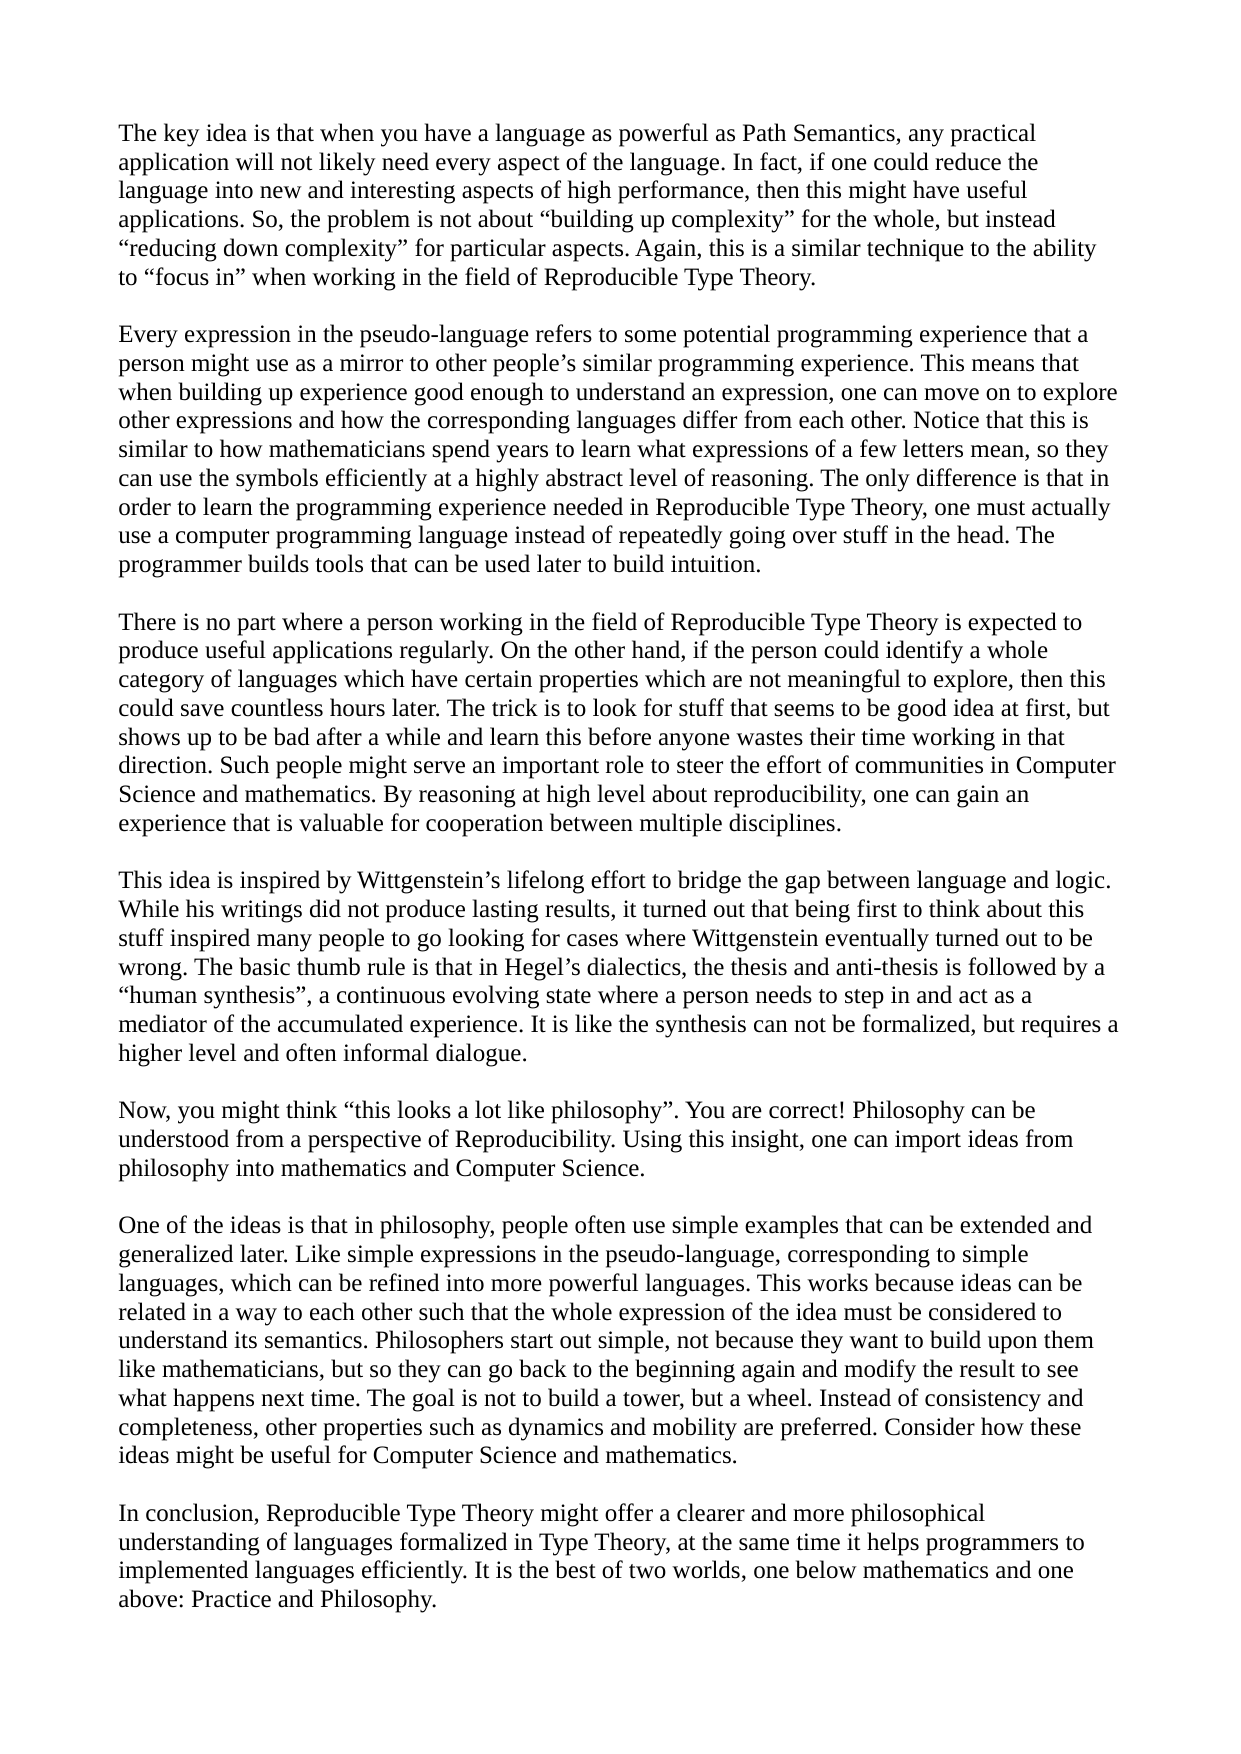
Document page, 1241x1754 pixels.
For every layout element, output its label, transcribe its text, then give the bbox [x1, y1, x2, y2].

text Now, you might think “this looks a lot like philosophy”. You are correct! Philosophy can be understood from a perspective of Reproducibility. Using this insight, one can import ideas from philosophy into mathematics and Computer Science. [118, 1096, 1122, 1182]
text Every expression in the pseudo-language refers to some potential programming experience that a person might use as a mirror to other people’s similar programming experience. This means that when building up experience good enough to understand an expression, one can move on to explore other expressions and how the corresponding languages differ from each other. Notice that this is similar to how mathematicians spend years to learn what expressions of a few letters mean, so they can use the symbols efficiently at a highly abstract level of reasoning. The only difference is that in order to learn the programming experience needed in Reproducible Type Theory, one must actually use a computer programming language instead of repeatedly going over stuff in the head. The programmer builds tools that can be used later to build intuition. [118, 319, 1122, 578]
text The key idea is that when you have a language as powerful as Path Semantics, any practical application will not likely need every aspect of the language. In fact, if one could reduce the language into new and interesting aspects of high performance, then this might have useful applications. So, the problem is not about “building up complexity” for the whole, but instead “reducing down complexity” for particular aspects. Again, this is a similar technique to the ability to “focus in” when working in the field of Reproducible Type Theory. [118, 118, 1122, 291]
text In conclusion, Reproducible Type Theory might offer a clearer and more philosophical understanding of languages formalized in Type Theory, at the same time it helps programmers to implemented languages efficiently. It is the best of two worlds, one below mathematics and one above: Practice and Philosophy. [118, 1498, 1122, 1613]
text This idea is inspired by Wittgenstein’s lifelong effort to bridge the gap between language and logic. While his writings did not produce lasting results, it turned out that being first to think about this stuff inspired many people to go looking for cases where Wittgenstein eventually turned out to be wrong. The basic thumb rule is that in Hegel’s dialectics, the thesis and anti-thesis is followed by a “human synthesis”, a continuous evolving state where a person needs to step in and act as a mediator of the accumulated experience. It is like the synthesis can not be formalized, but requires a higher level and often informal dialogue. [118, 866, 1122, 1067]
text There is no part where a person working in the field of Reproducible Type Theory is expected to produce useful applications regularly. On the other hand, if the person could identify a whole category of languages which have certain properties which are not meaningful to explore, then this could save countless hours later. The trick is to look for stuff that seems to be good idea at first, but shows up to be bad after a while and learn this before anyone wastes their time working in that direction. Such people might serve an important role to steer the effort of communities in Computer Science and mathematics. By reasoning at high level about reproducibility, one can gain an experience that is valuable for cooperation between multiple disciplines. [118, 607, 1122, 837]
text One of the ideas is that in philosophy, people often use simple examples that can be extended and generalized later. Like simple expressions in the pseudo-language, corresponding to simple languages, which can be refined into more powerful languages. This works because ideas can be related in a way to each other such that the whole expression of the idea must be considered to understand its semantics. Philosophers start out simple, not because they want to build upon them like mathematicians, but so they can go back to the beginning again and modify the result to see what happens next time. The goal is not to build a tower, but a wheel. Instead of consistency and completeness, other properties such as dynamics and mobility are preferred. Consider how these ideas might be useful for Computer Science and mathematics. [118, 1211, 1122, 1469]
